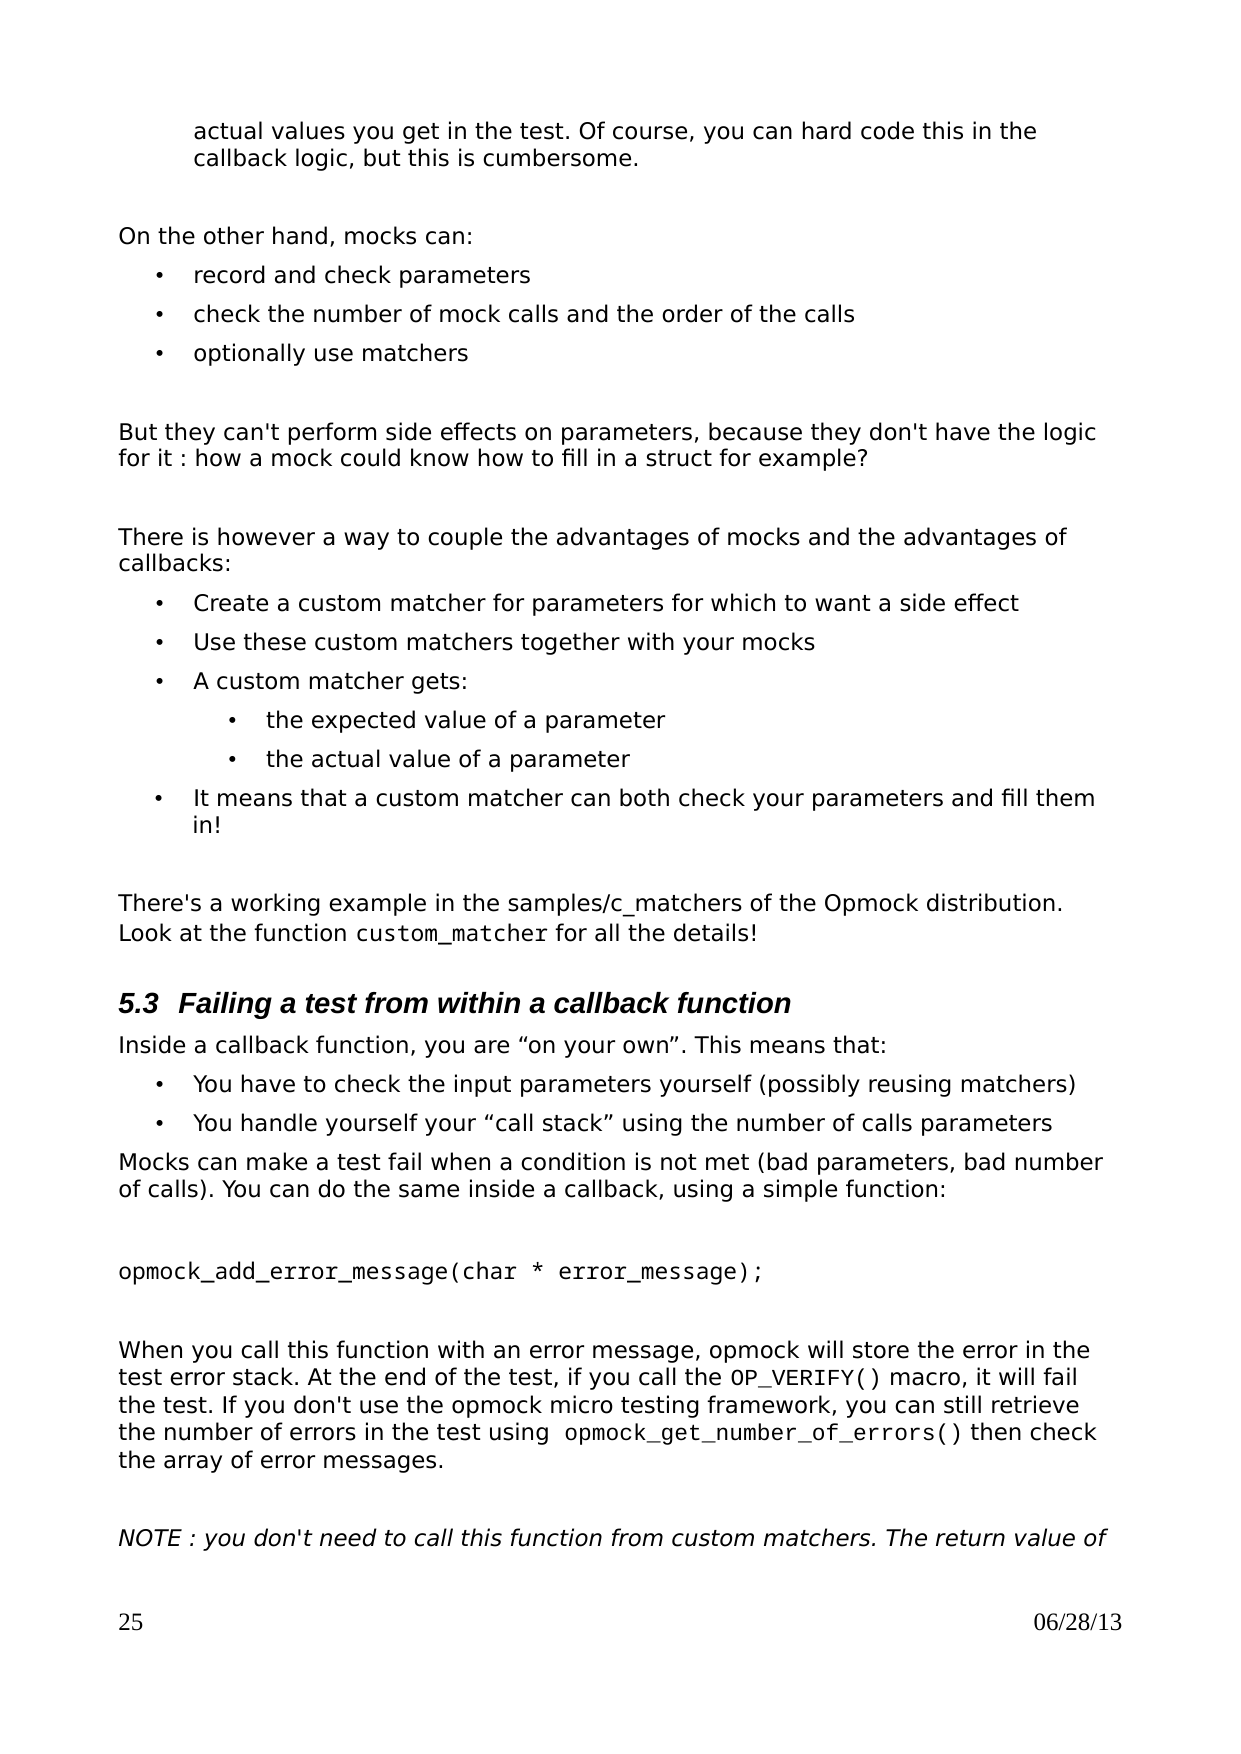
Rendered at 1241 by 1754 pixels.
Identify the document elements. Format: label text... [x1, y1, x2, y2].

list optionally use matchers [156, 341, 1122, 367]
list You handle yourself your “call stack” using the number of calls parameters [156, 1110, 1122, 1137]
text Inside a callback function, you are “on your own”. This means that: [118, 1032, 1122, 1059]
text NOTE : you don't need to call this function from custom matchers. The return value of [118, 1525, 1122, 1552]
text On the other hand, mocks can: [118, 223, 1122, 250]
list A custom matcher gets: [156, 668, 1122, 695]
text opmock_add_error_message(char * error_message); [118, 1254, 1122, 1286]
list the expected value of a parameter [228, 707, 1122, 734]
text When you call this function with an error message, opmock will store the error in the test error stack. At the end of the test, if you call the OP_VERIFY() macro, it will fail the test. If you don't use the opmock micro testing framework, you can still retrieve the number of errors in the test using opmock_get_number_of_errors() then check the array of error messages. [118, 1337, 1122, 1474]
text There is however a way to couple the advantages of mocks and the advantages of callbacks: [118, 524, 1122, 577]
list You have to check the input parameters yourself (possibly reusing matchers) [156, 1071, 1122, 1098]
text There's a working example in the samples/c_matchers of the Opmock distribution. Look at the function custom_matcher for all the details! [118, 891, 1122, 948]
list Create a custom matcher for parameters for which to want a side effect [156, 590, 1122, 616]
list actual values you get in the test. Of course, you can hard code this in the callback logic, but this is cumbersome. [156, 118, 1122, 171]
list record and check parameters [156, 262, 1122, 289]
list It means that a custom matcher can both check your parameters and fill them in! [154, 786, 1122, 839]
list check the number of mock calls and the order of the calls [156, 301, 1122, 328]
text But they can't perform side effects on parameters, because they don't have the logic for it : how a mock could know how to fill in a struct for example? [118, 419, 1122, 472]
text Mocks can make a test fail when a condition is not met (bad parameters, bad number of calls). You can do the same inside a callback, using a simple function: [118, 1149, 1122, 1203]
list Use these custom matchers together with your mocks [156, 629, 1122, 656]
list the actual value of a parameter [228, 746, 1122, 773]
subtitle Failing a test from within a callback function [118, 986, 1122, 1019]
